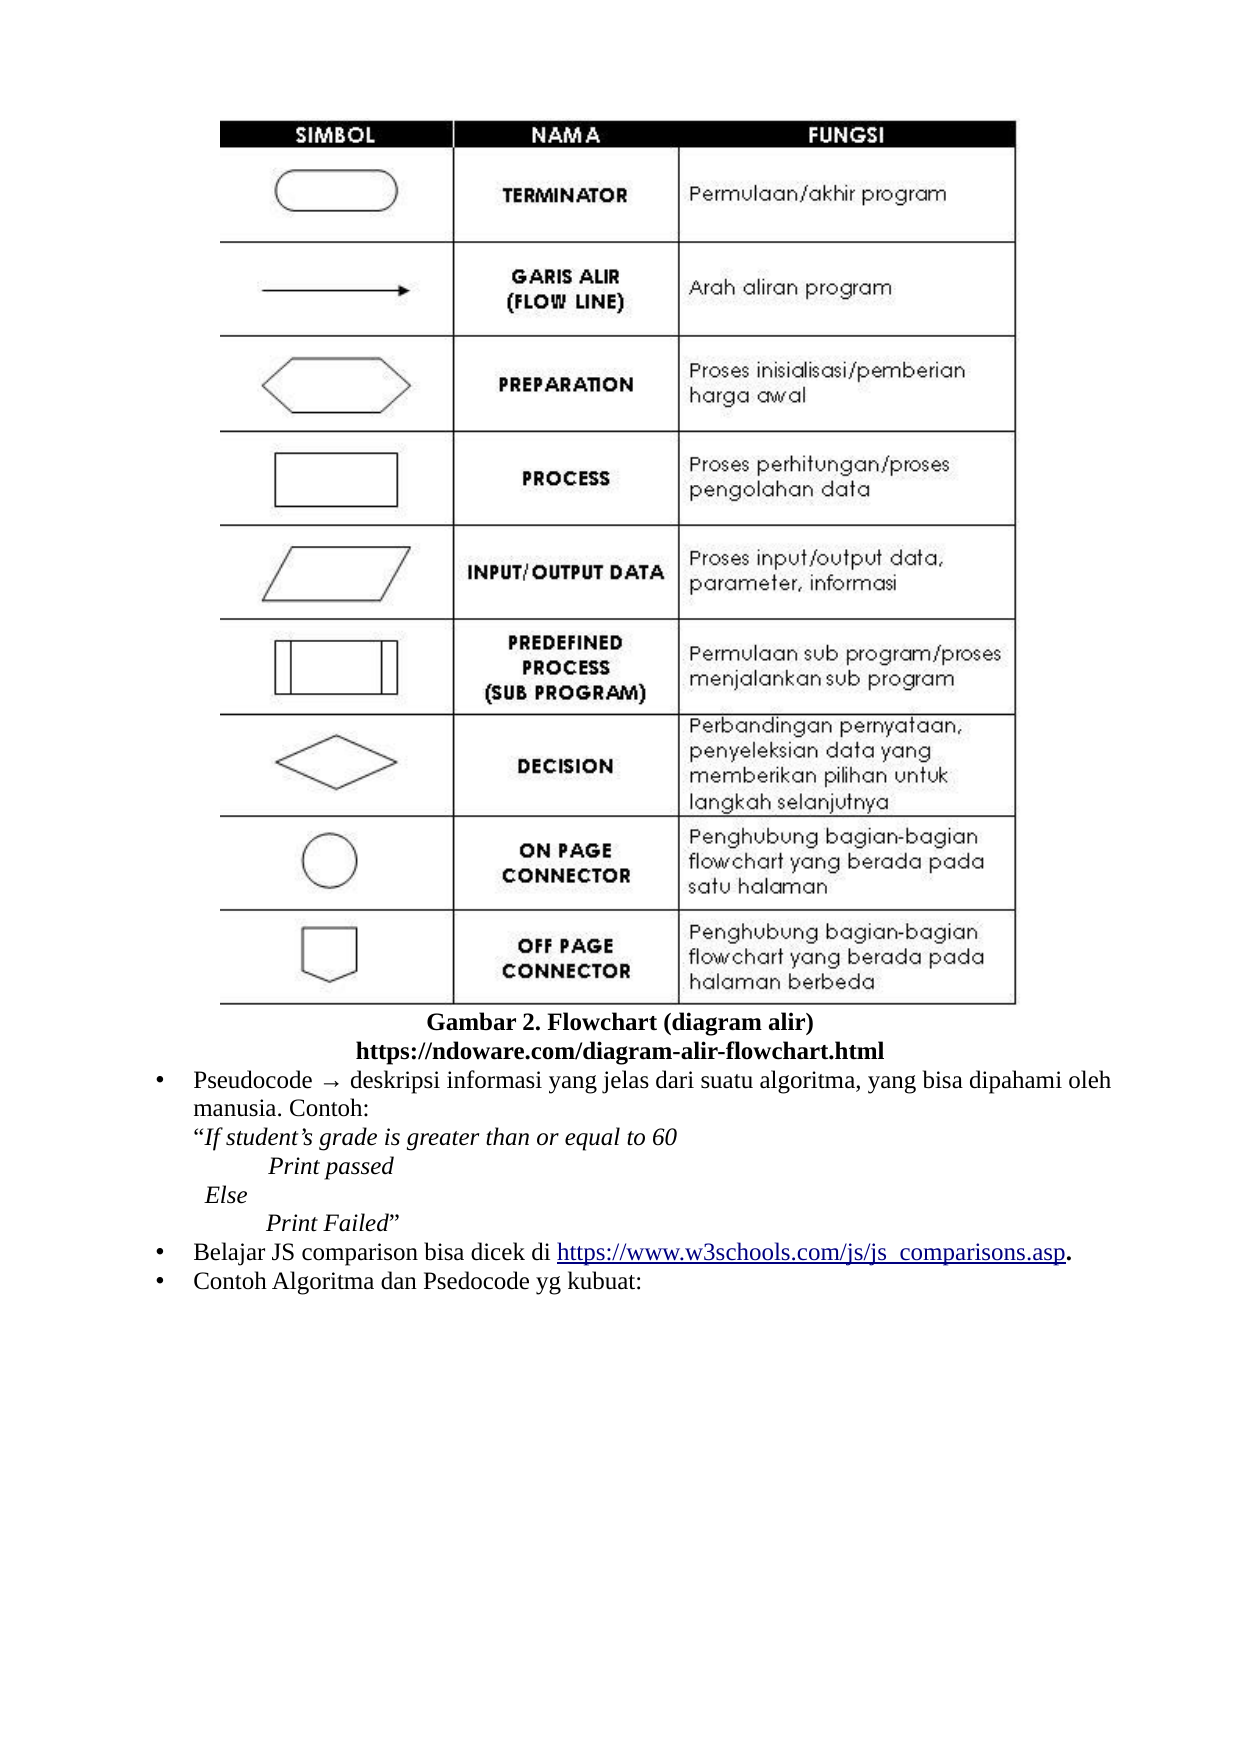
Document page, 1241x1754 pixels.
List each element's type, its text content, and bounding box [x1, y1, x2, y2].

list Pseudocode → deskripsi informasi yang jelas dari suatu algoritma, yang bisa dipahami oleh manusia. Contoh: [156, 1065, 1122, 1122]
list “If student’s grade is greater than or equal to 60 [156, 1122, 1122, 1151]
text Else [118, 1180, 1122, 1208]
list Print passed [231, 1151, 1122, 1180]
picture [220, 118, 1020, 1008]
text https://ndoware.com/diagram-alir-flowchart.html [118, 1036, 1122, 1065]
text Print Failed” [118, 1208, 1122, 1237]
list Contoh Algoritma dan Psedocode yg kubuat: [156, 1266, 1122, 1295]
list Belajar JS comparison bisa dicek di https://www.w3schools.com/js/js_comparisons.asp. [156, 1237, 1122, 1266]
text Gambar 2. Flowchart (diagram alir) [118, 118, 1122, 1036]
